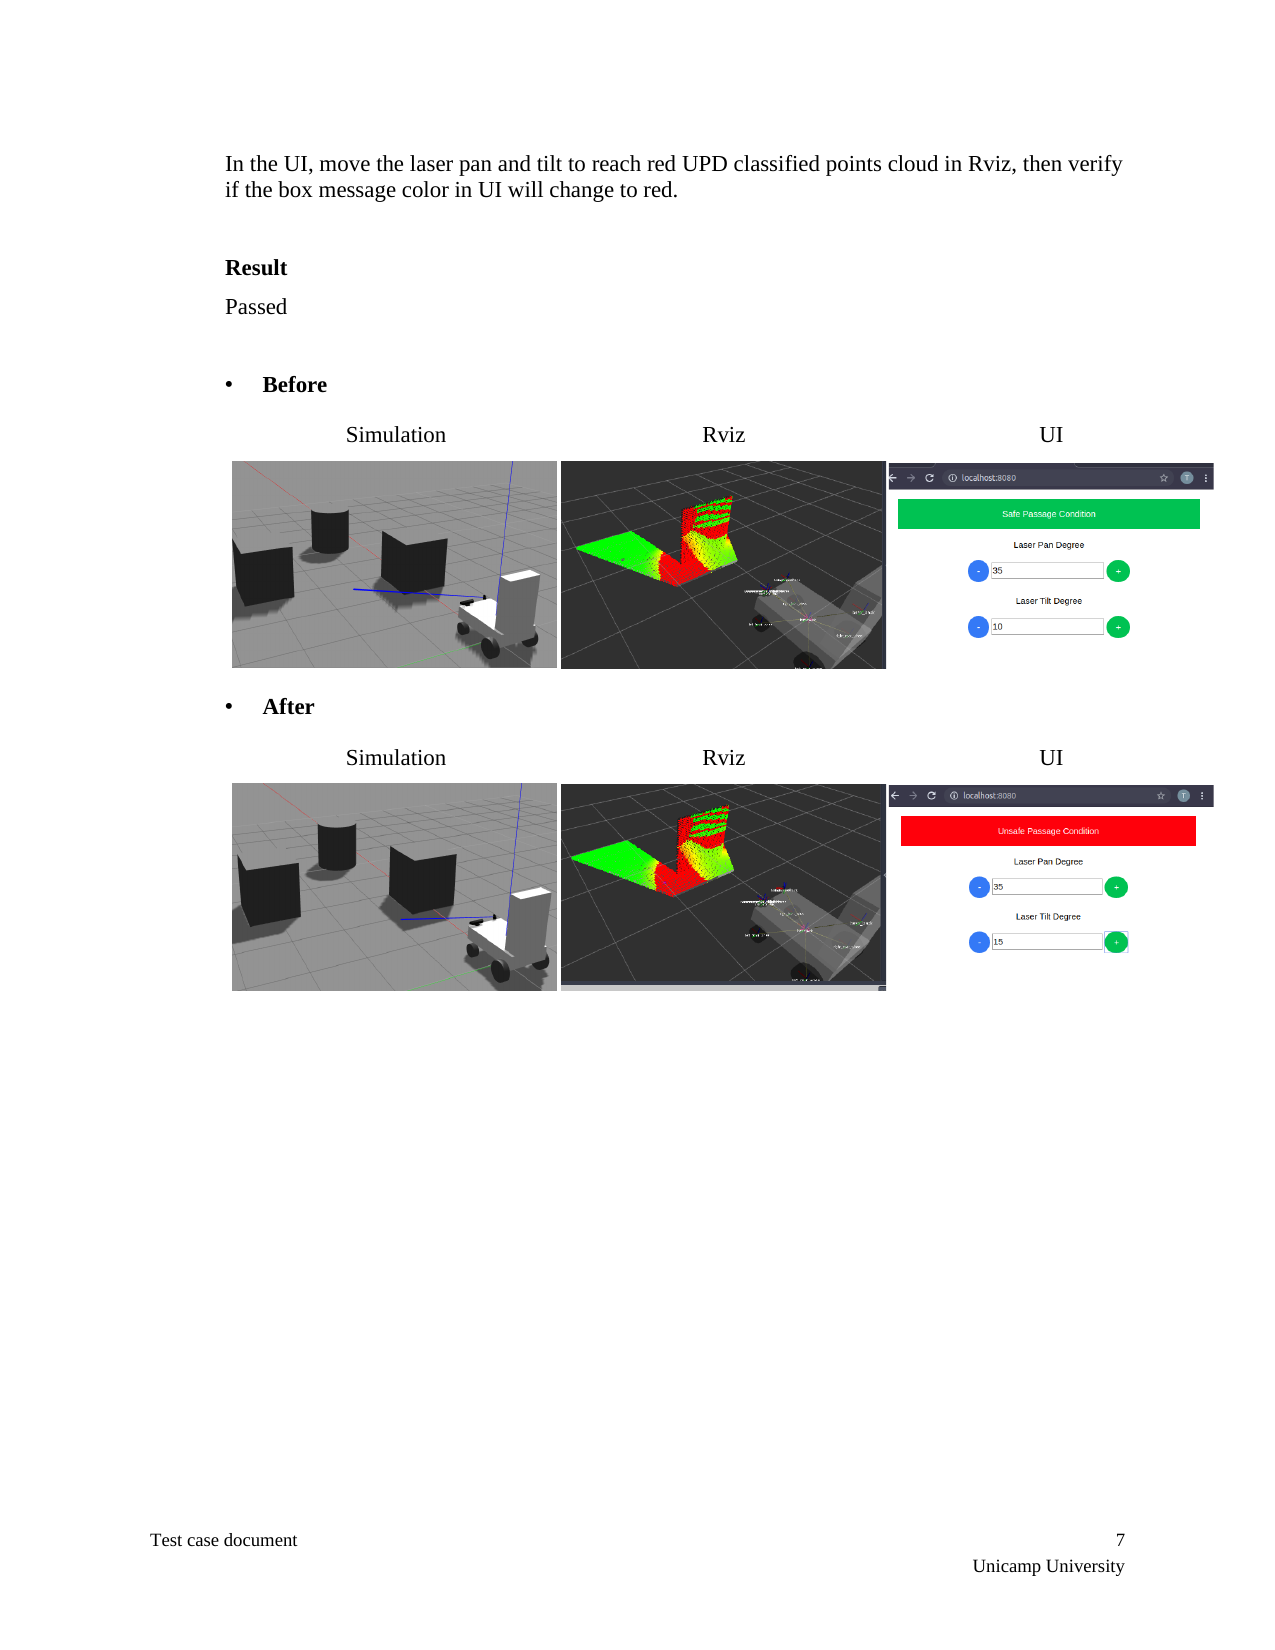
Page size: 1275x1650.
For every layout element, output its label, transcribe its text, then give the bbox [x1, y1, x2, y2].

table_header Simulation [234, 403, 558, 460]
list Result [187, 254, 1125, 280]
picture [232, 461, 557, 668]
list Passed [187, 293, 1125, 319]
table_header UI [889, 403, 1213, 460]
picture [561, 784, 887, 991]
table_header Rviz [558, 726, 889, 782]
table_header Rviz [558, 403, 889, 460]
table_header UI [889, 726, 1213, 782]
list Before [225, 371, 1125, 397]
table_header Simulation [234, 726, 558, 782]
picture [561, 461, 887, 669]
list After [225, 667, 1125, 719]
picture [232, 783, 557, 991]
picture [888, 463, 1214, 670]
picture [888, 785, 1214, 993]
list In the UI, move the laser pan and tilt to reach red UPD classified points cloud in Rviz, then verify if the box message color in UI will change to red. [187, 150, 1125, 203]
